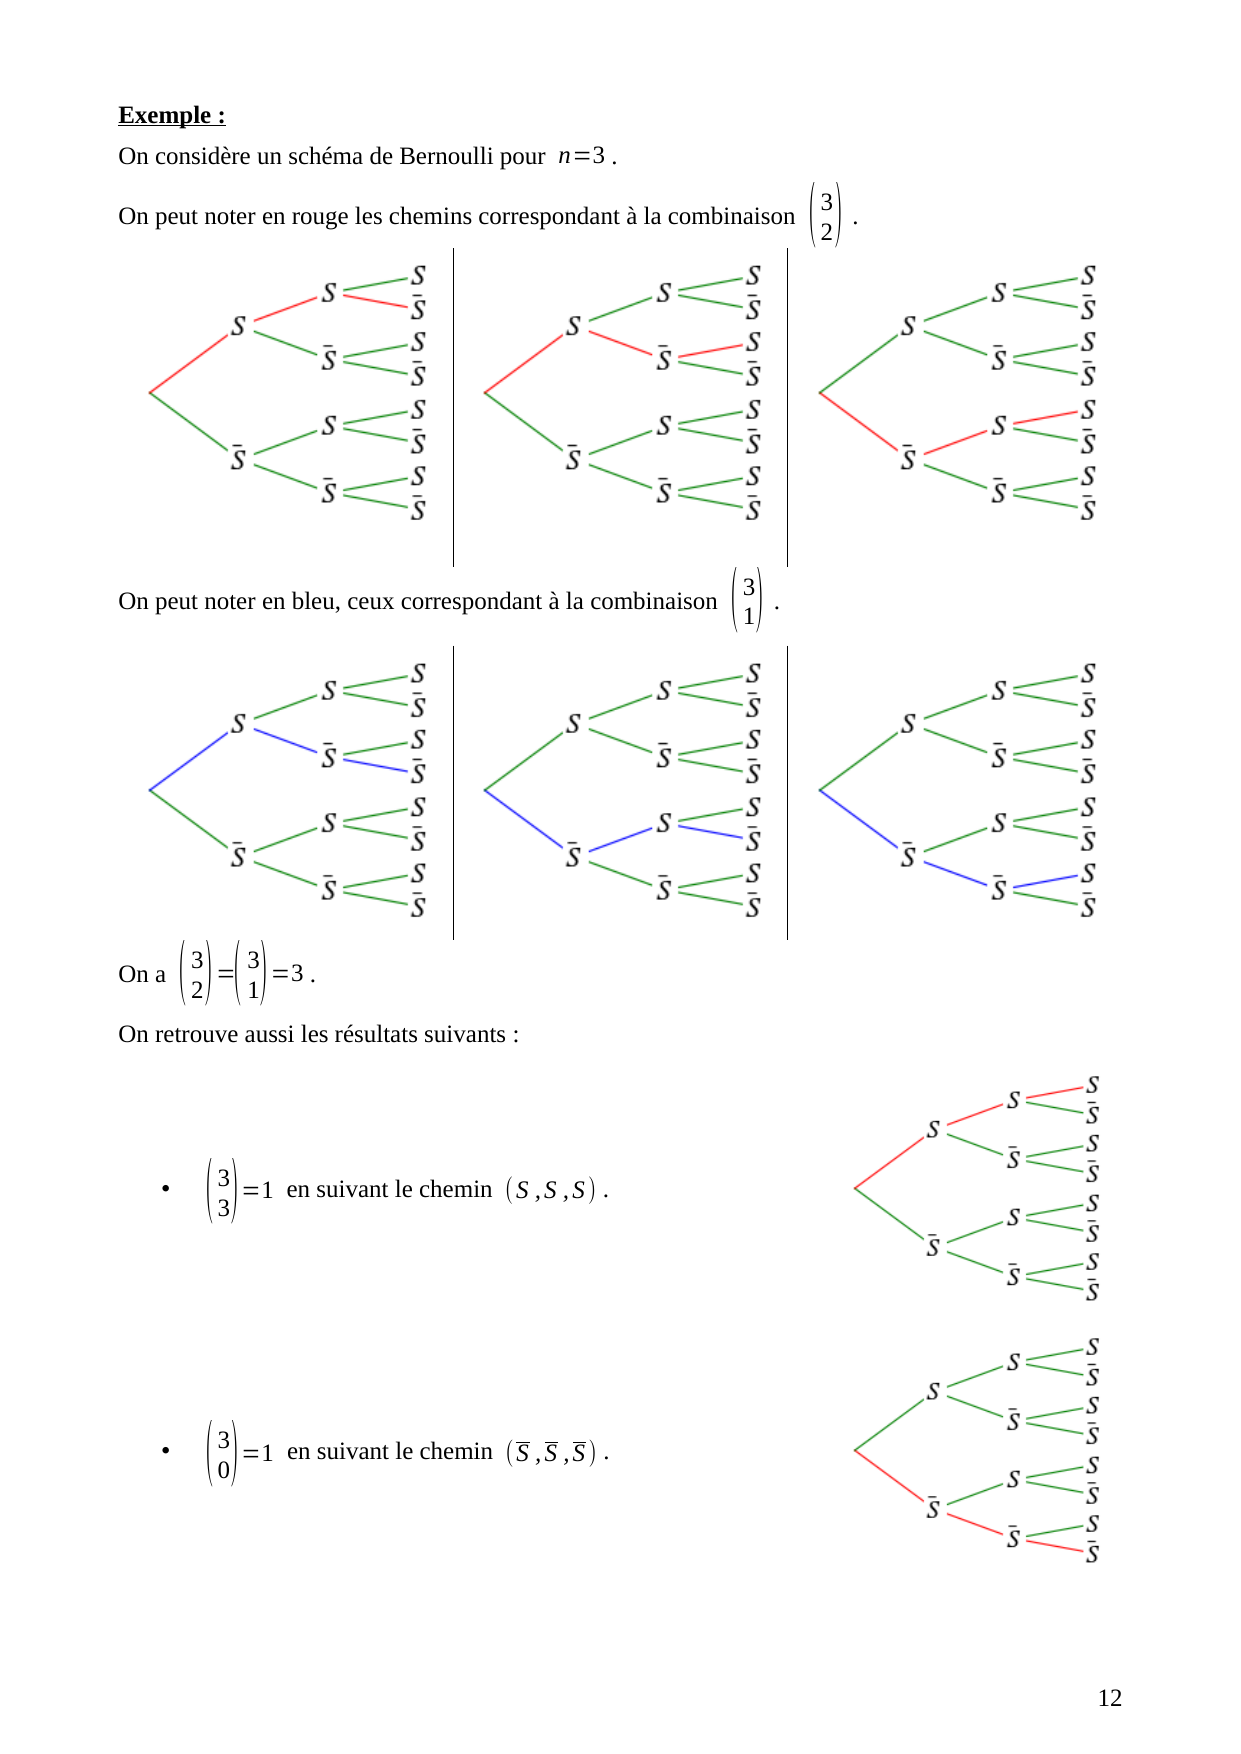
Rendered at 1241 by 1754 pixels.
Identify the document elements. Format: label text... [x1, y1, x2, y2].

table_header [788, 248, 1122, 567]
text On peut noter en rouge les chemins correspondant à la combinaison . [118, 182, 1122, 248]
table_header en suivant le chemin . [118, 1060, 826, 1322]
picture [831, 1065, 1118, 1312]
picture [793, 651, 1117, 930]
picture [458, 651, 782, 930]
table_header [788, 646, 1122, 940]
table_cell [826, 1322, 1123, 1584]
text On retrouve aussi les résultats suivants : [118, 1019, 1122, 1047]
table_header [826, 1060, 1123, 1322]
table_header [454, 248, 787, 567]
picture [831, 1328, 1118, 1574]
picture [793, 254, 1117, 533]
text On a . [118, 940, 1122, 1006]
table_cell en suivant le chemin . [118, 1322, 826, 1584]
picture [123, 651, 447, 930]
table_header [454, 646, 787, 940]
table_header [118, 646, 453, 940]
text On considère un schéma de Bernoulli pour . [118, 141, 1122, 170]
picture [123, 254, 447, 533]
text On peut noter en bleu, ceux correspondant à la combinaison . [118, 567, 1122, 633]
picture [458, 254, 782, 533]
text Exemple : [118, 100, 1122, 129]
table_header [118, 248, 453, 567]
